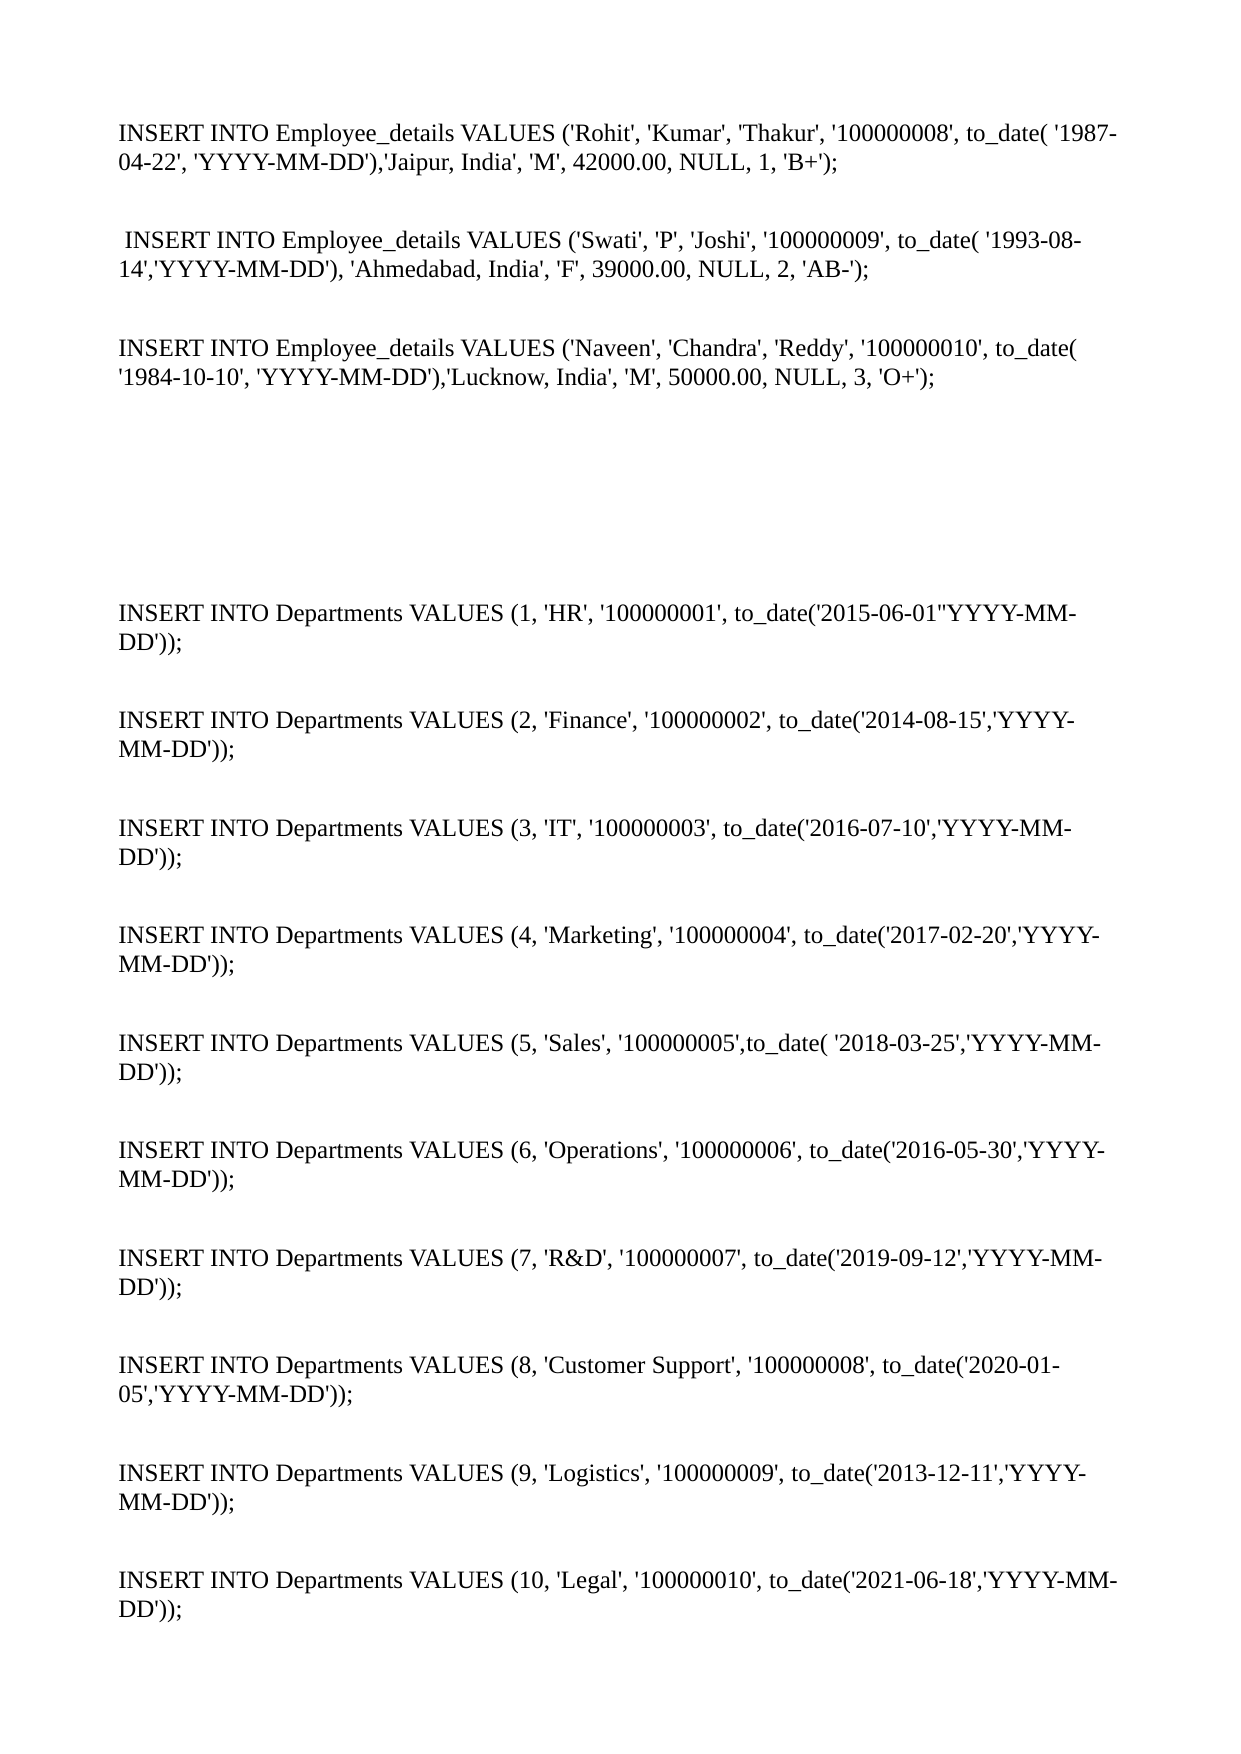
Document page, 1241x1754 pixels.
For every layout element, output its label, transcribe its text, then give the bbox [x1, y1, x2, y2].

text INSERT INTO Departments VALUES (6, 'Operations', '100000006', to_date('2016-05-30','YYYY-MM-DD')); [118, 1136, 1122, 1193]
text INSERT INTO Employee_details VALUES ('Swati', 'P', 'Joshi', '100000009', to_date( '1993-08-14','YYYY-MM-DD'), 'Ahmedabad, India', 'F', 39000.00, NULL, 2, 'AB-'); [118, 226, 1122, 283]
text INSERT INTO Departments VALUES (8, 'Customer Support', '100000008', to_date('2020-01-05','YYYY-MM-DD')); [118, 1351, 1122, 1408]
text INSERT INTO Employee_details VALUES ('Rohit', 'Kumar', 'Thakur', '100000008', to_date( '1987-04-22', 'YYYY-MM-DD'),'Jaipur, India', 'M', 42000.00, NULL, 1, 'B+'); [118, 118, 1122, 176]
text INSERT INTO Departments VALUES (10, 'Legal', '100000010', to_date('2021-06-18','YYYY-MM-DD')); [118, 1566, 1122, 1623]
text INSERT INTO Employee_details VALUES ('Naveen', 'Chandra', 'Reddy', '100000010', to_date( '1984-10-10', 'YYYY-MM-DD'),'Lucknow, India', 'M', 50000.00, NULL, 3, 'O+'); [118, 333, 1122, 391]
text INSERT INTO Departments VALUES (2, 'Finance', '100000002', to_date('2014-08-15','YYYY-MM-DD')); [118, 706, 1122, 763]
text INSERT INTO Departments VALUES (3, 'IT', '100000003', to_date('2016-07-10','YYYY-MM-DD')); [118, 813, 1122, 871]
text INSERT INTO Departments VALUES (7, 'R&D', '100000007', to_date('2019-09-12','YYYY-MM-DD')); [118, 1243, 1122, 1301]
text INSERT INTO Departments VALUES (4, 'Marketing', '100000004', to_date('2017-02-20','YYYY-MM-DD')); [118, 921, 1122, 978]
text INSERT INTO Departments VALUES (9, 'Logistics', '100000009', to_date('2013-12-11','YYYY-MM-DD')); [118, 1458, 1122, 1516]
text INSERT INTO Departments VALUES (1, 'HR', '100000001', to_date('2015-06-01''YYYY-MM-DD')); [118, 598, 1122, 656]
text INSERT INTO Departments VALUES (5, 'Sales', '100000005',to_date( '2018-03-25','YYYY-MM-DD')); [118, 1028, 1122, 1086]
